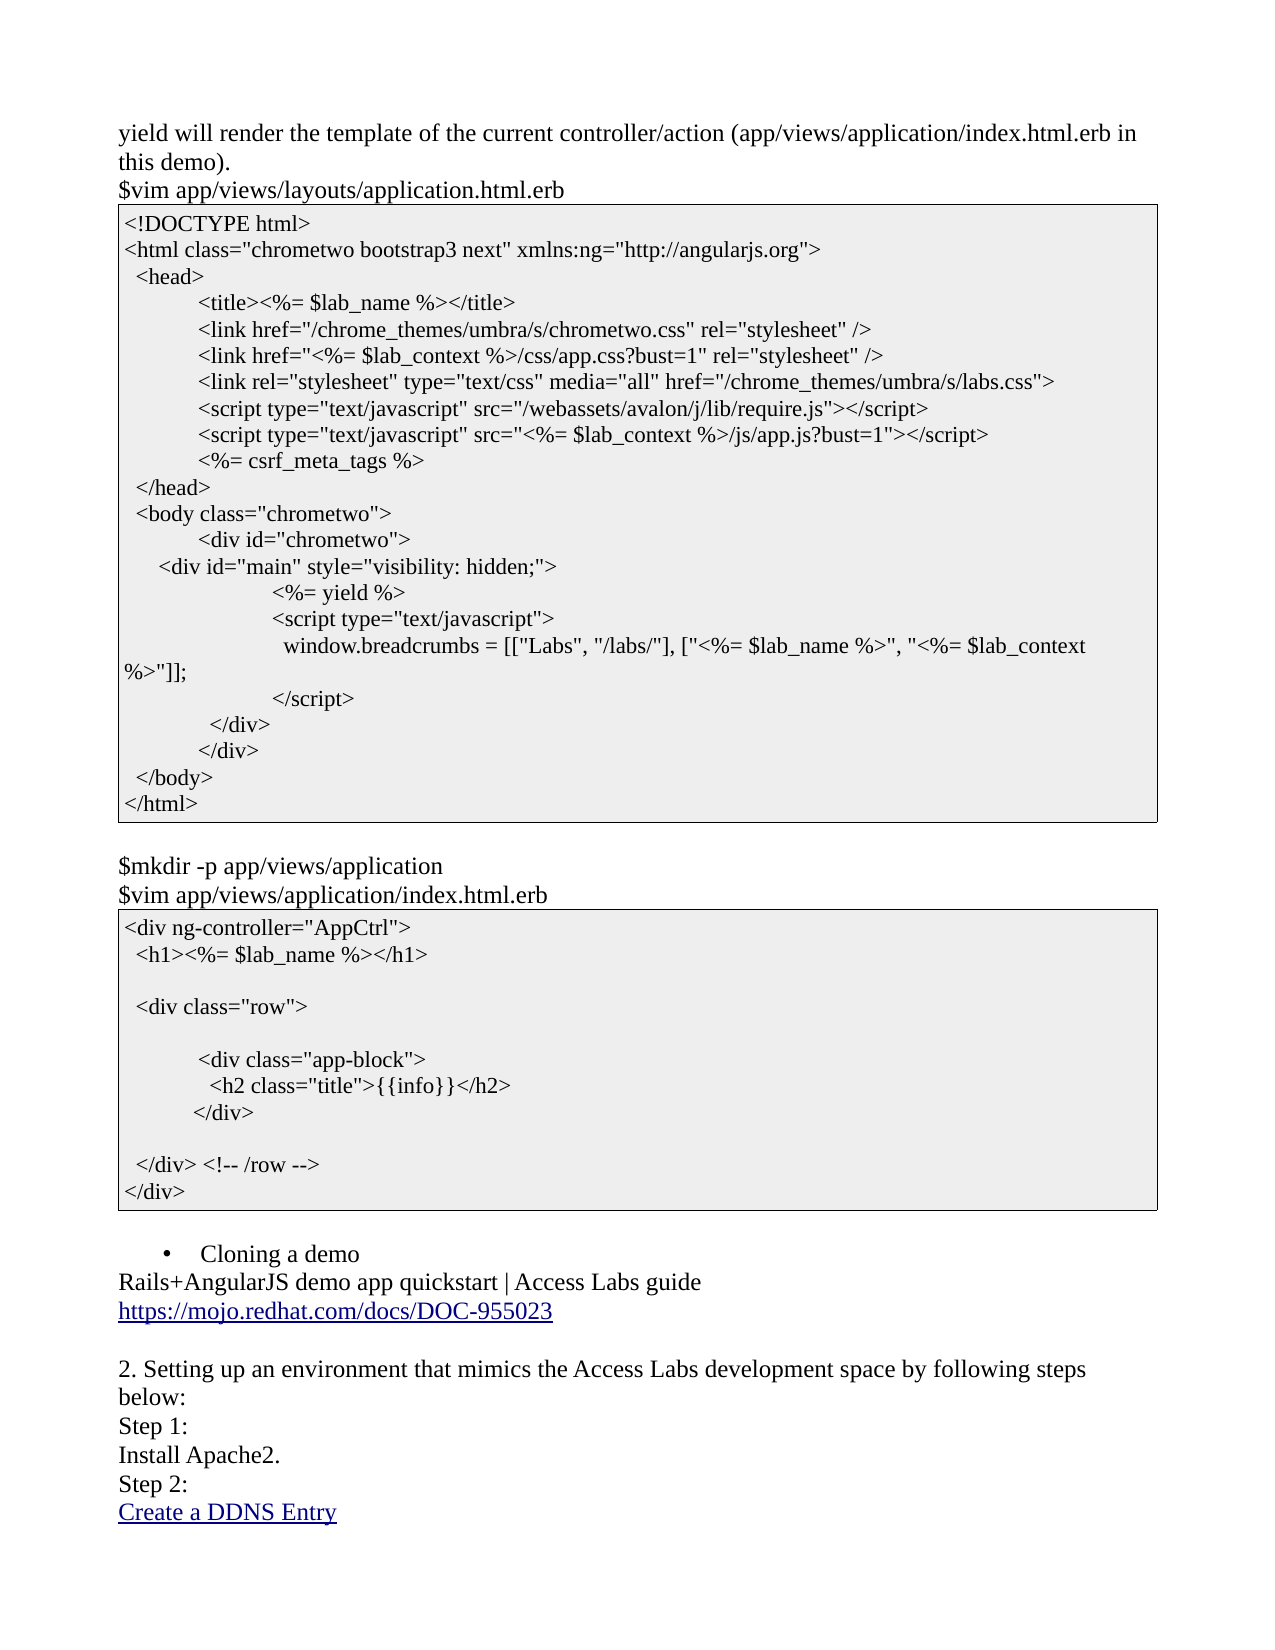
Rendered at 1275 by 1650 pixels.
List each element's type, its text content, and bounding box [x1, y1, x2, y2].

text Install Apache2. [118, 1440, 1157, 1469]
text yield will render the template of the current controller/action (app/views/application/index.html.erb in this demo). [118, 118, 1157, 176]
text $vim app/views/application/index.html.erb [118, 880, 1157, 908]
text 2. Setting up an environment that mimics the Access Labs development space by following steps below: [118, 1354, 1157, 1411]
text Rails+AngularJS demo app quickstart | Access Labs guide [118, 1267, 1157, 1296]
text Step 2: [118, 1469, 1157, 1497]
table_header <div ng-controller="AppCtrl"> <h1><%= $lab_name %></h1> <div class="row"> <div class="app-block"> <h2 class="title">{{info}}</h2> </div> </div> <!-- /row --> </div> [119, 910, 1157, 1210]
text Create a DDNS Entry [118, 1497, 1157, 1526]
text $vim app/views/layouts/application.html.erb [118, 176, 1157, 204]
text https://mojo.redhat.com/docs/DOC-955023 [118, 1296, 1157, 1325]
table_header <!DOCTYPE html> <html class="chrometwo bootstrap3 next" xmlns:ng="http://angularjs.org"> <head> <title><%= $lab_name %></title> <link href="/chrome_themes/umbra/s/chrometwo.css" rel="stylesheet" /> <link href="<%= $lab_context %>/css/app.css?bust=1" rel="stylesheet" /> <link rel="stylesheet" type="text/css" media="all" href="/chrome_themes/umbra/s/labs.css"> <script type="text/javascript" src="/webassets/avalon/j/lib/require.js"></script> <script type="text/javascript" src="<%= $lab_context %>/js/app.js?bust=1"></script> <%= csrf_meta_tags %> </head> <body class="chrometwo"> <div id="chrometwo"> <div id="main" style="visibility: hidden;"> <%= yield %> <script type="text/javascript"> window.breadcrumbs = [["Labs", "/labs/"], ["<%= $lab_name %>", "<%= $lab_context %>"]]; </script> </div> </div> </body> </html> [119, 205, 1157, 822]
list Cloning a demo [163, 1239, 1157, 1267]
text Step 1: [118, 1411, 1157, 1440]
text $mkdir -p app/views/application [118, 851, 1157, 880]
